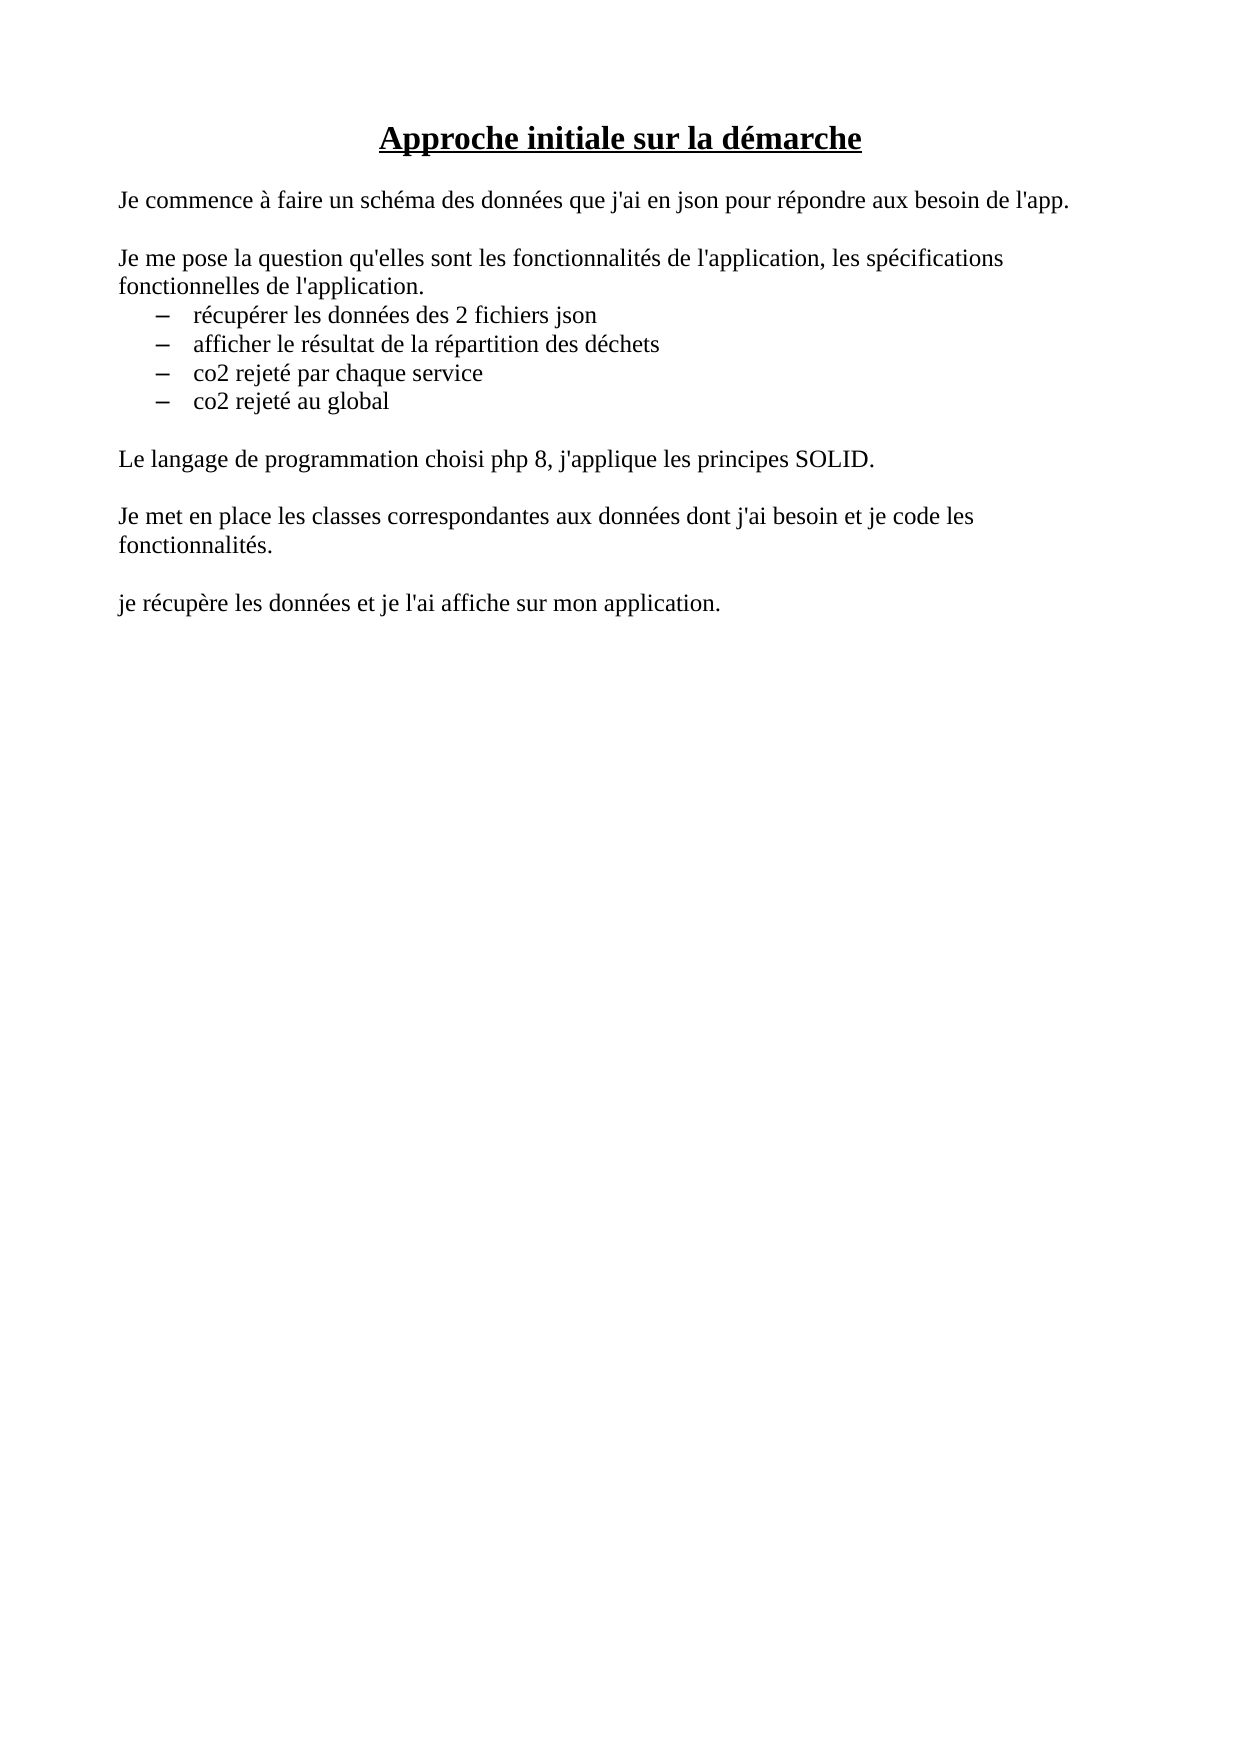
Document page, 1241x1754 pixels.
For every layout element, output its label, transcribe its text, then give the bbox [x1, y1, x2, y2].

text Je met en place les classes correspondantes aux données dont j'ai besoin et je code les fonctionnalités. [118, 501, 1122, 559]
list récupérer les données des 2 fichiers json [156, 300, 1122, 329]
text Approche initiale sur la démarche [118, 118, 1122, 156]
list co2 rejeté au global [156, 386, 1122, 415]
text Le langage de programmation choisi php 8, j'applique les principes SOLID. [118, 444, 1122, 473]
text je récupère les données et je l'ai affiche sur mon application. [118, 588, 1122, 616]
text Je commence à faire un schéma des données que j'ai en json pour répondre aux besoin de l'app. [118, 185, 1122, 214]
list co2 rejeté par chaque service [156, 358, 1122, 386]
list afficher le résultat de la répartition des déchets [156, 329, 1122, 358]
text Je me pose la question qu'elles sont les fonctionnalités de l'application, les spécifications fonctionnelles de l'application. [118, 243, 1122, 300]
